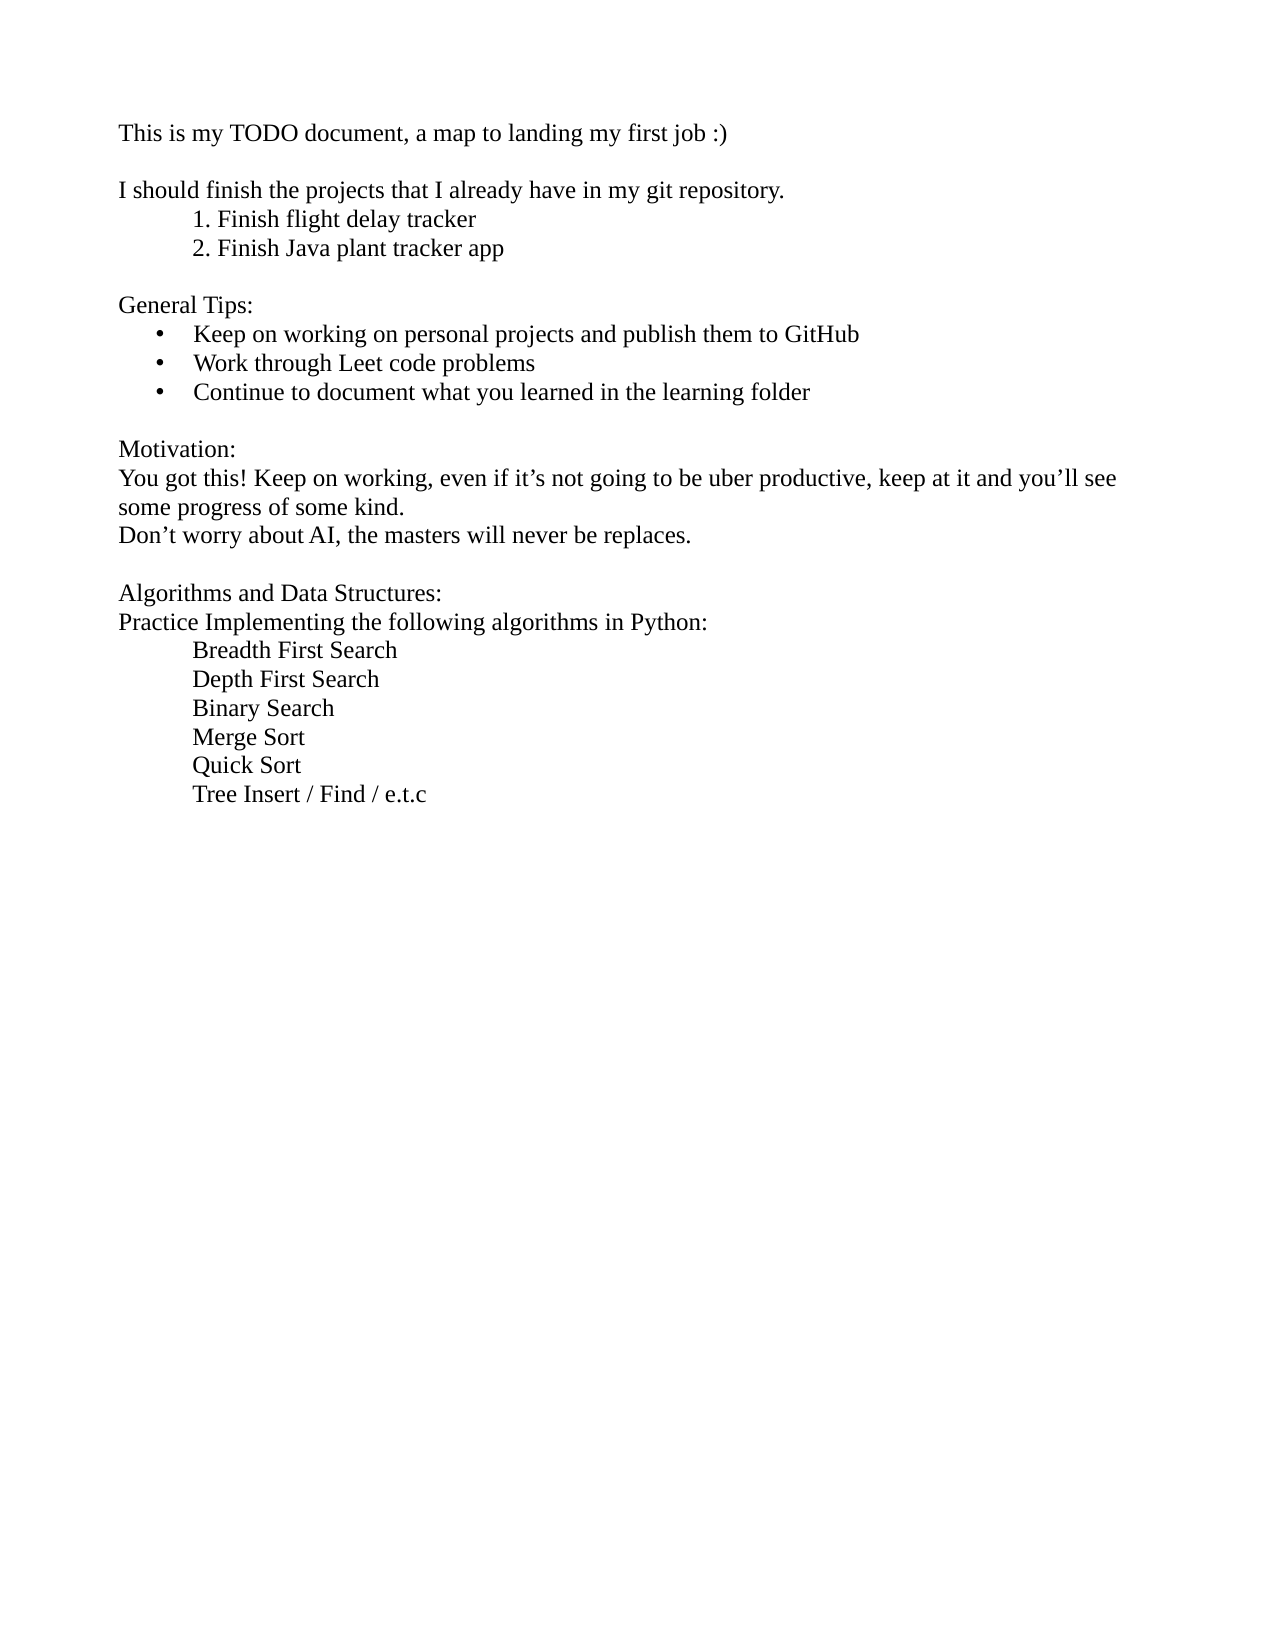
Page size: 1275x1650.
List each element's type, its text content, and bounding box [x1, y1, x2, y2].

text Depth First Search [118, 664, 1157, 693]
text Practice Implementing the following algorithms in Python: [118, 607, 1157, 636]
text Tree Insert / Find / e.t.c [118, 779, 1157, 808]
text Merge Sort [118, 722, 1157, 751]
text Don’t worry about AI, the masters will never be replaces. [118, 521, 1157, 549]
text Motivation: [118, 434, 1157, 463]
text This is my TODO document, a map to landing my first job :) [118, 118, 1157, 147]
text Binary Search [118, 693, 1157, 722]
list Keep on working on personal projects and publish them to GitHub [156, 319, 1157, 348]
text Breadth First Search [118, 636, 1157, 664]
text Algorithms and Data Structures: [118, 578, 1157, 607]
text Quick Sort [118, 751, 1157, 779]
text I should finish the projects that I already have in my git repository. [118, 176, 1157, 204]
text 1. Finish flight delay tracker [118, 204, 1157, 233]
list Continue to document what you learned in the learning folder [156, 377, 1157, 406]
list Work through Leet code problems [156, 348, 1157, 377]
text 2. Finish Java plant tracker app [118, 233, 1157, 262]
text General Tips: [118, 291, 1157, 319]
text You got this! Keep on working, even if it’s not going to be uber productive, keep at it and you’ll see some progress of some kind. [118, 463, 1157, 521]
